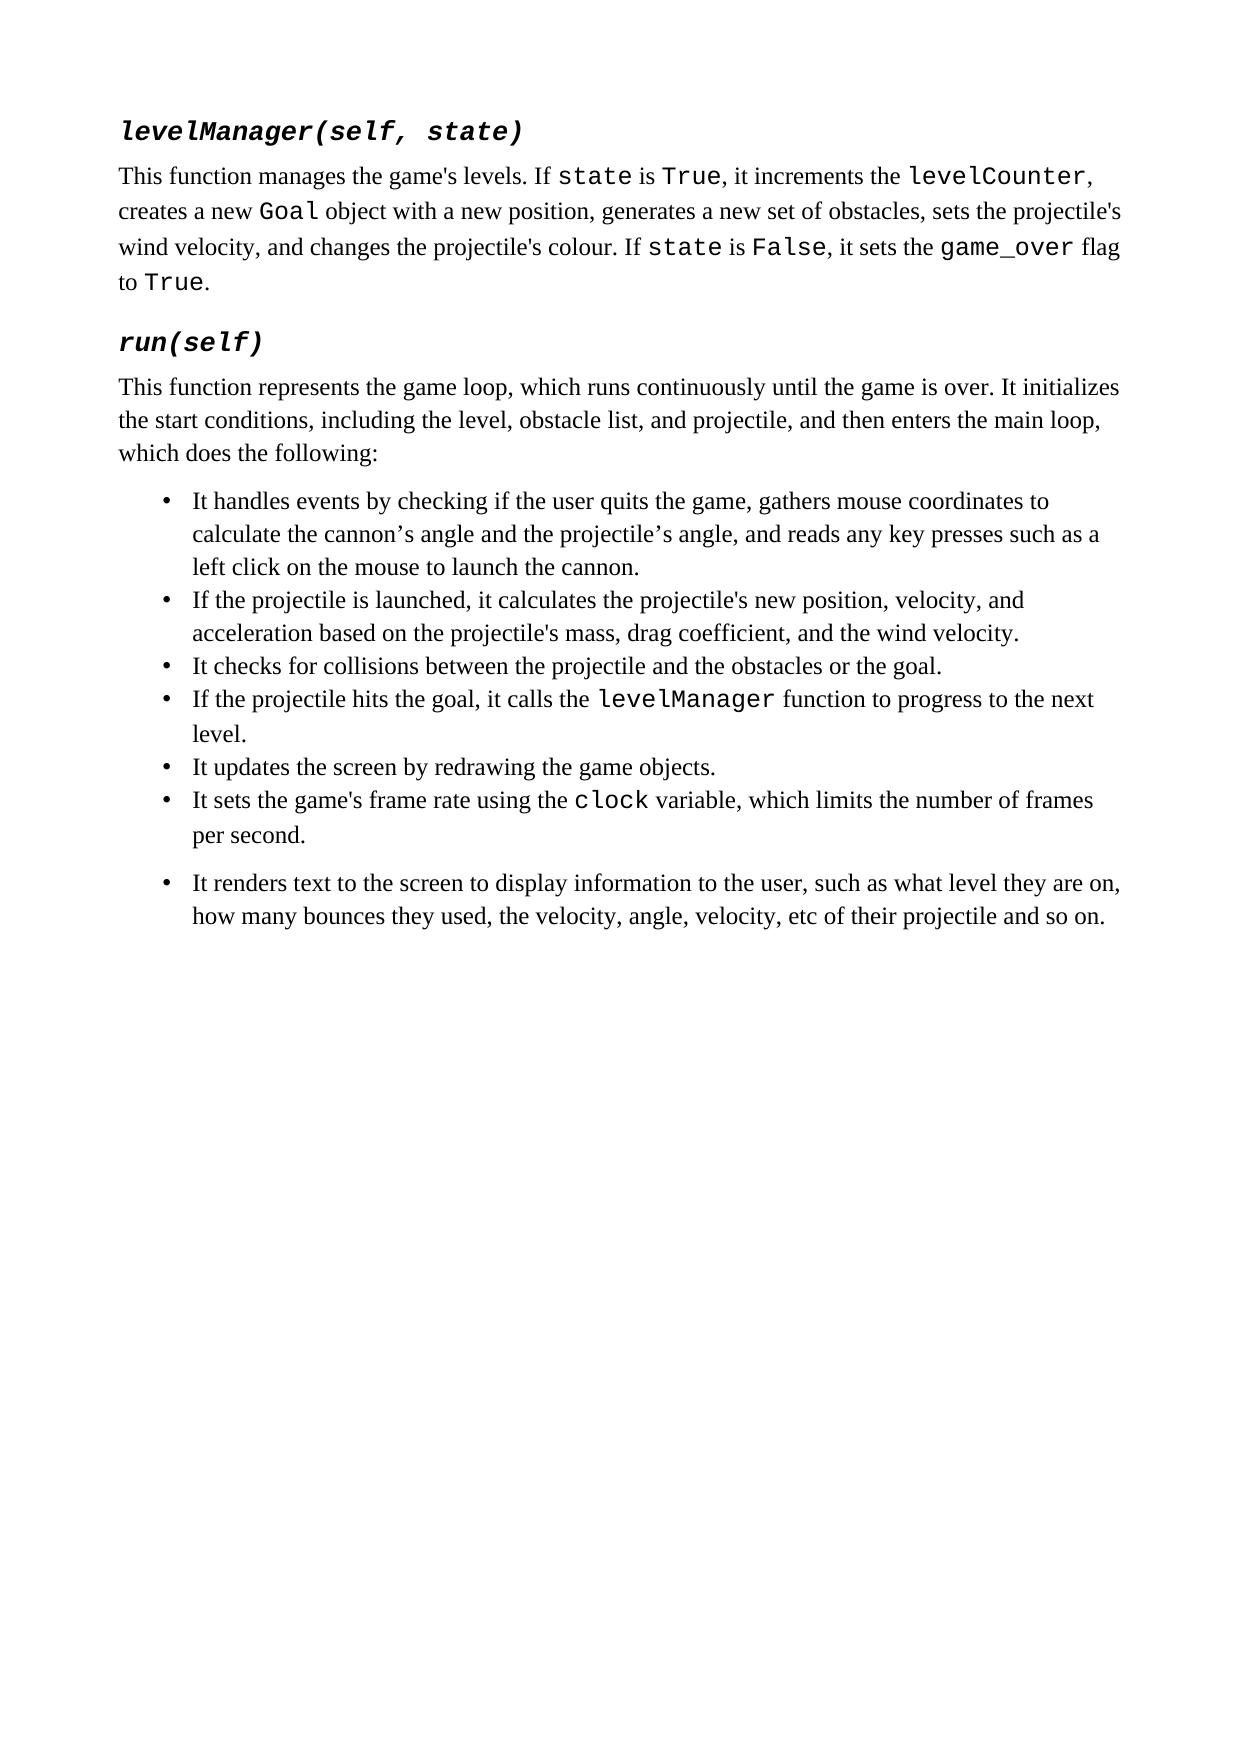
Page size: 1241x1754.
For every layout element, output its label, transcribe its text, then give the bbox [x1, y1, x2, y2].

text This function manages the game's levels. If state is True, it increments the levelCounter, creates a new Goal object with a new position, generates a new set of obstacles, sets the projectile's wind velocity, and changes the projectile's colour. If state is False, it sets the game_over flag to True. [118, 161, 1122, 297]
list If the projectile is launched, it calculates the projectile's new position, velocity, and acceleration based on the projectile's mass, drag coefficient, and the wind velocity. [162, 585, 1122, 647]
subtitle levelManager(self, state) [118, 118, 1122, 149]
text This function represents the game loop, which runs continuously until the game is over. It initializes the start conditions, including the level, obstacle list, and projectile, and then enters the main loop, which does the following: [118, 372, 1122, 467]
list It checks for collisions between the projectile and the obstacles or the goal. [162, 651, 1122, 680]
subtitle run(self) [118, 329, 1122, 360]
list If the projectile hits the goal, it calls the levelManager function to progress to the next level. [162, 684, 1122, 748]
list It renders text to the screen to display information to the user, such as what level they are on, how many bounces they used, the velocity, angle, velocity, etc of their projectile and so on. [162, 868, 1122, 930]
list It updates the screen by redrawing the game objects. [162, 752, 1122, 781]
list It sets the game's frame rate using the clock variable, which limits the number of frames per second. [162, 785, 1122, 849]
list It handles events by checking if the user quits the game, gathers mouse coordinates to calculate the cannon’s angle and the projectile’s angle, and reads any key presses such as a left click on the mouse to launch the cannon. [162, 486, 1122, 581]
